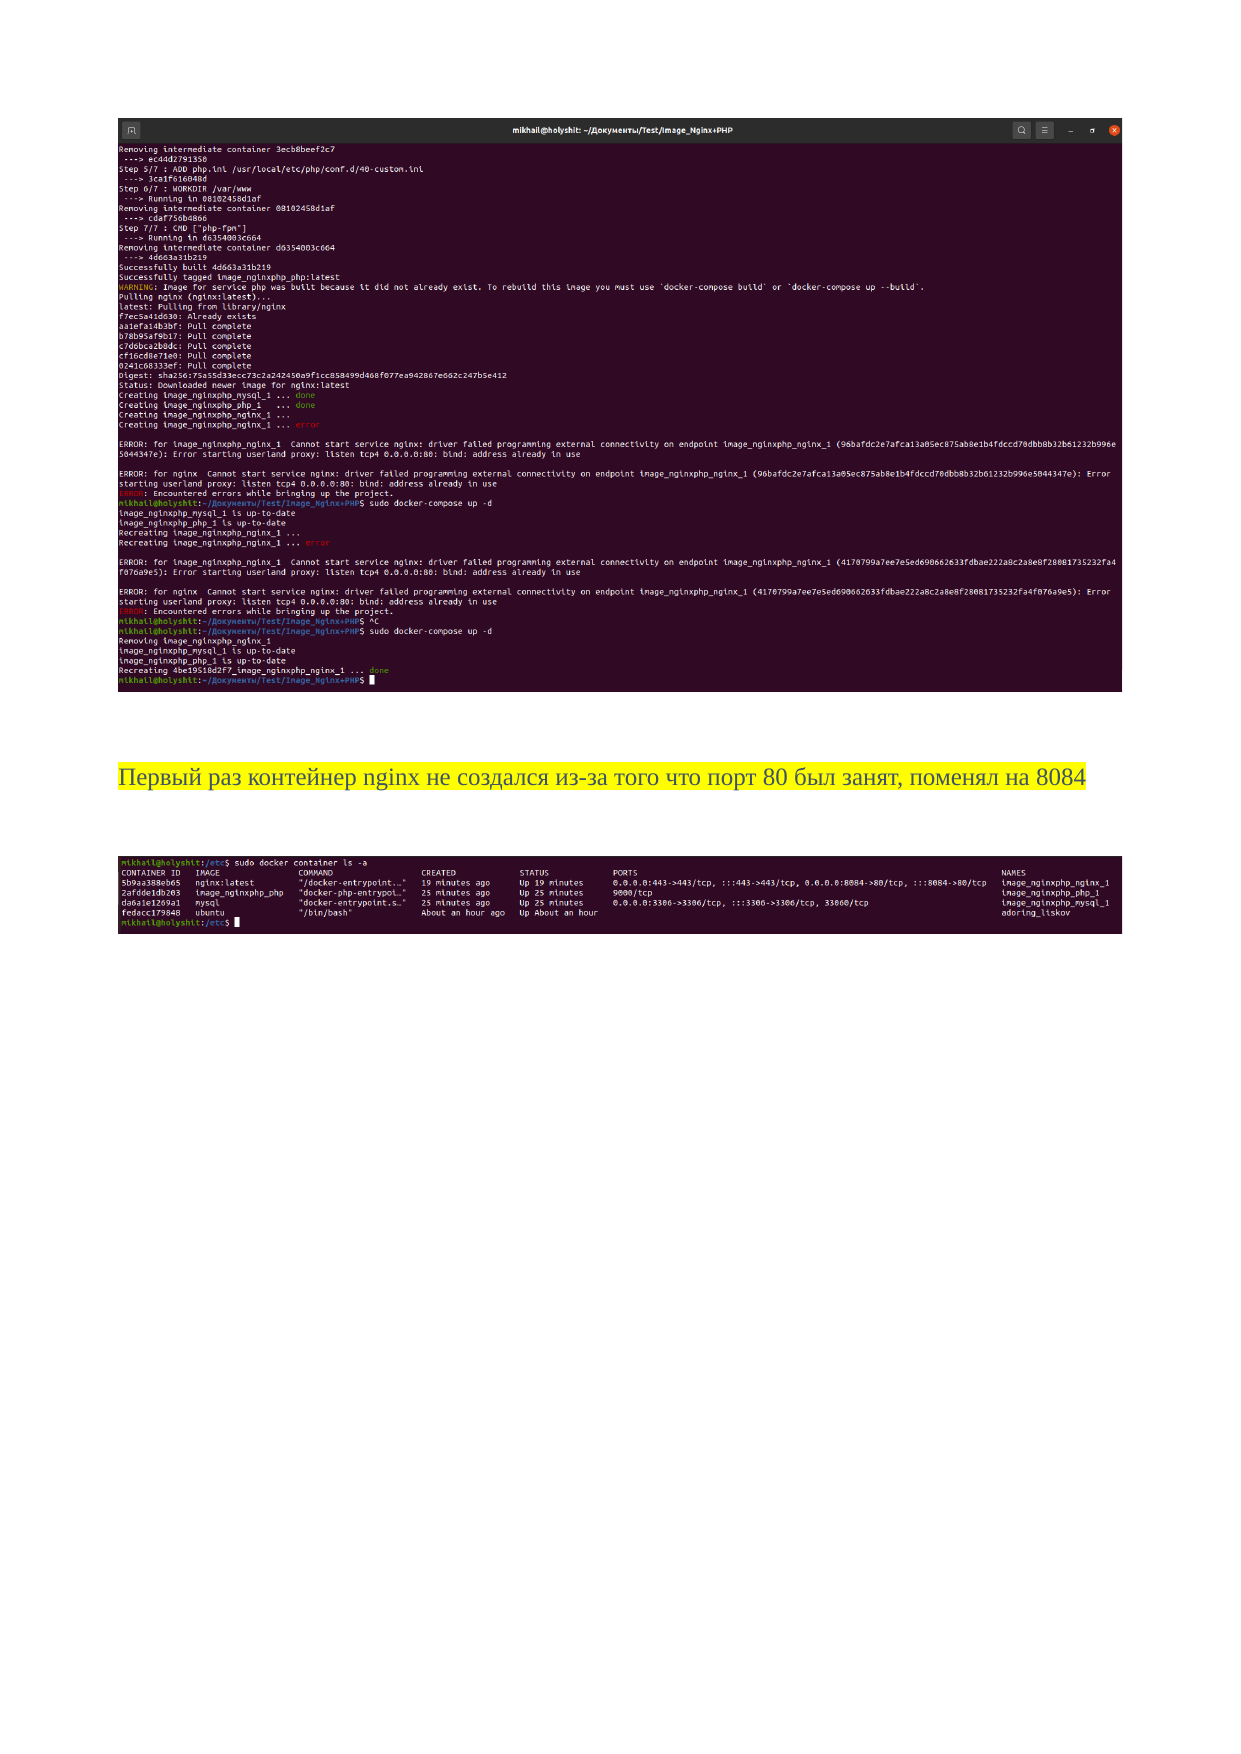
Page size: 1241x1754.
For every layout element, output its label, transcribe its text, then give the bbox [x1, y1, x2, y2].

picture [118, 856, 1123, 934]
picture [118, 118, 1123, 692]
text Первый раз контейнер nginx не создался из-за того что порт 80 был занят, поменял на 8084 [118, 692, 1122, 790]
